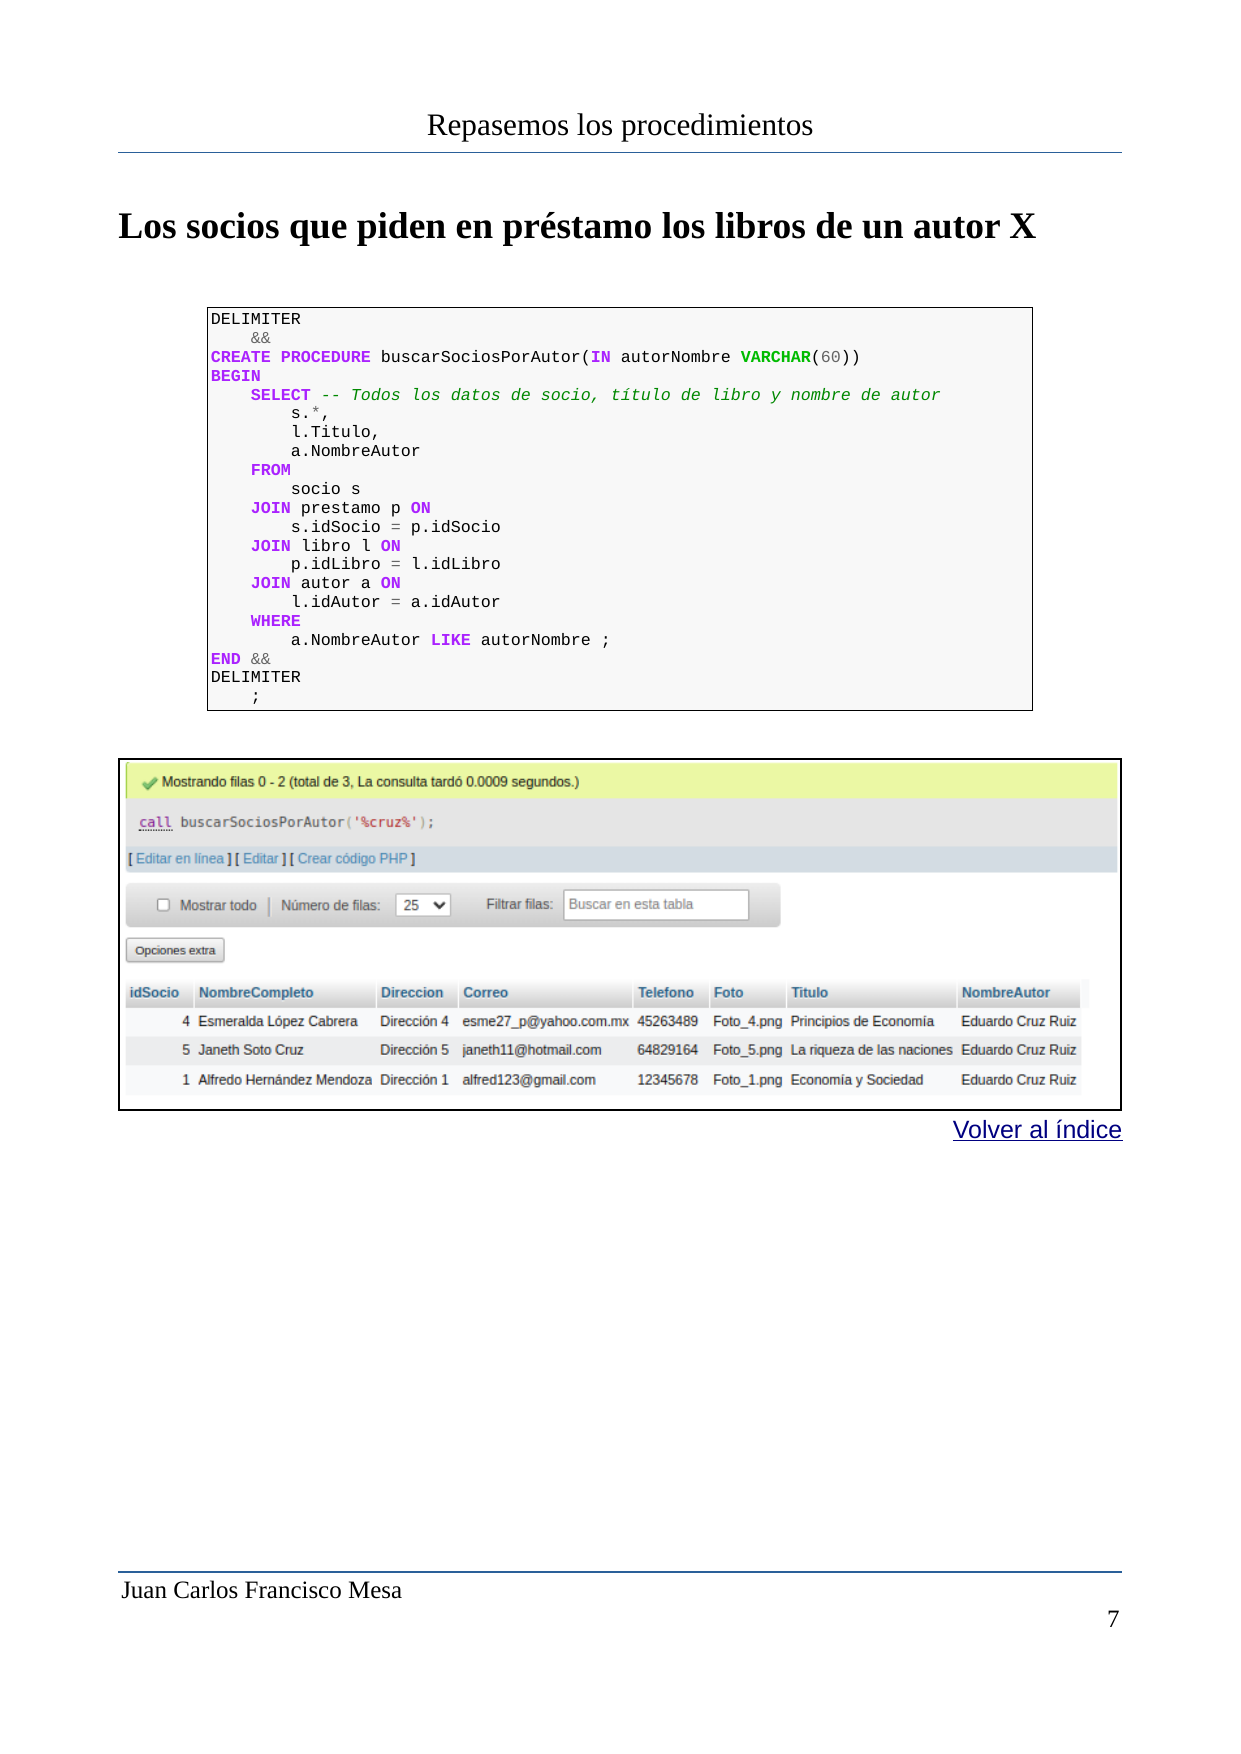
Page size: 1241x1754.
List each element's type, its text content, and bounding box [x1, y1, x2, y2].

text END && [208, 646, 1032, 665]
text WHERE [208, 608, 1032, 627]
text l.Titulo, [208, 420, 1032, 439]
text Volver al índice [118, 1111, 1122, 1144]
text socio s [208, 477, 1032, 495]
text SELECT -- Todos los datos de socio, título de libro y nombre de autor [208, 382, 1032, 401]
text p.idLibro = l.idLibro [208, 552, 1032, 571]
text FROM [208, 458, 1032, 477]
text ; [208, 684, 1032, 710]
text l.idAutor = a.idAutor [208, 590, 1032, 608]
text BEGIN [208, 363, 1032, 382]
subtitle Los socios que piden en préstamo los libros de un autor X [118, 204, 1122, 247]
picture [122, 762, 1118, 1107]
text JOIN libro l ON [208, 533, 1032, 552]
text DELIMITER [208, 308, 1032, 326]
text CREATE PROCEDURE buscarSociosPorAutor(IN autorNombre VARCHAR(60)) [208, 344, 1032, 363]
text s.*, [208, 401, 1032, 420]
text s.idSocio = p.idSocio [208, 514, 1032, 533]
text DELIMITER [208, 665, 1032, 684]
text JOIN prestamo p ON [208, 495, 1032, 514]
text JOIN autor a ON [208, 571, 1032, 590]
text a.NombreAutor [208, 439, 1032, 458]
text a.NombreAutor LIKE autorNombre ; [208, 627, 1032, 646]
text && [208, 326, 1032, 344]
